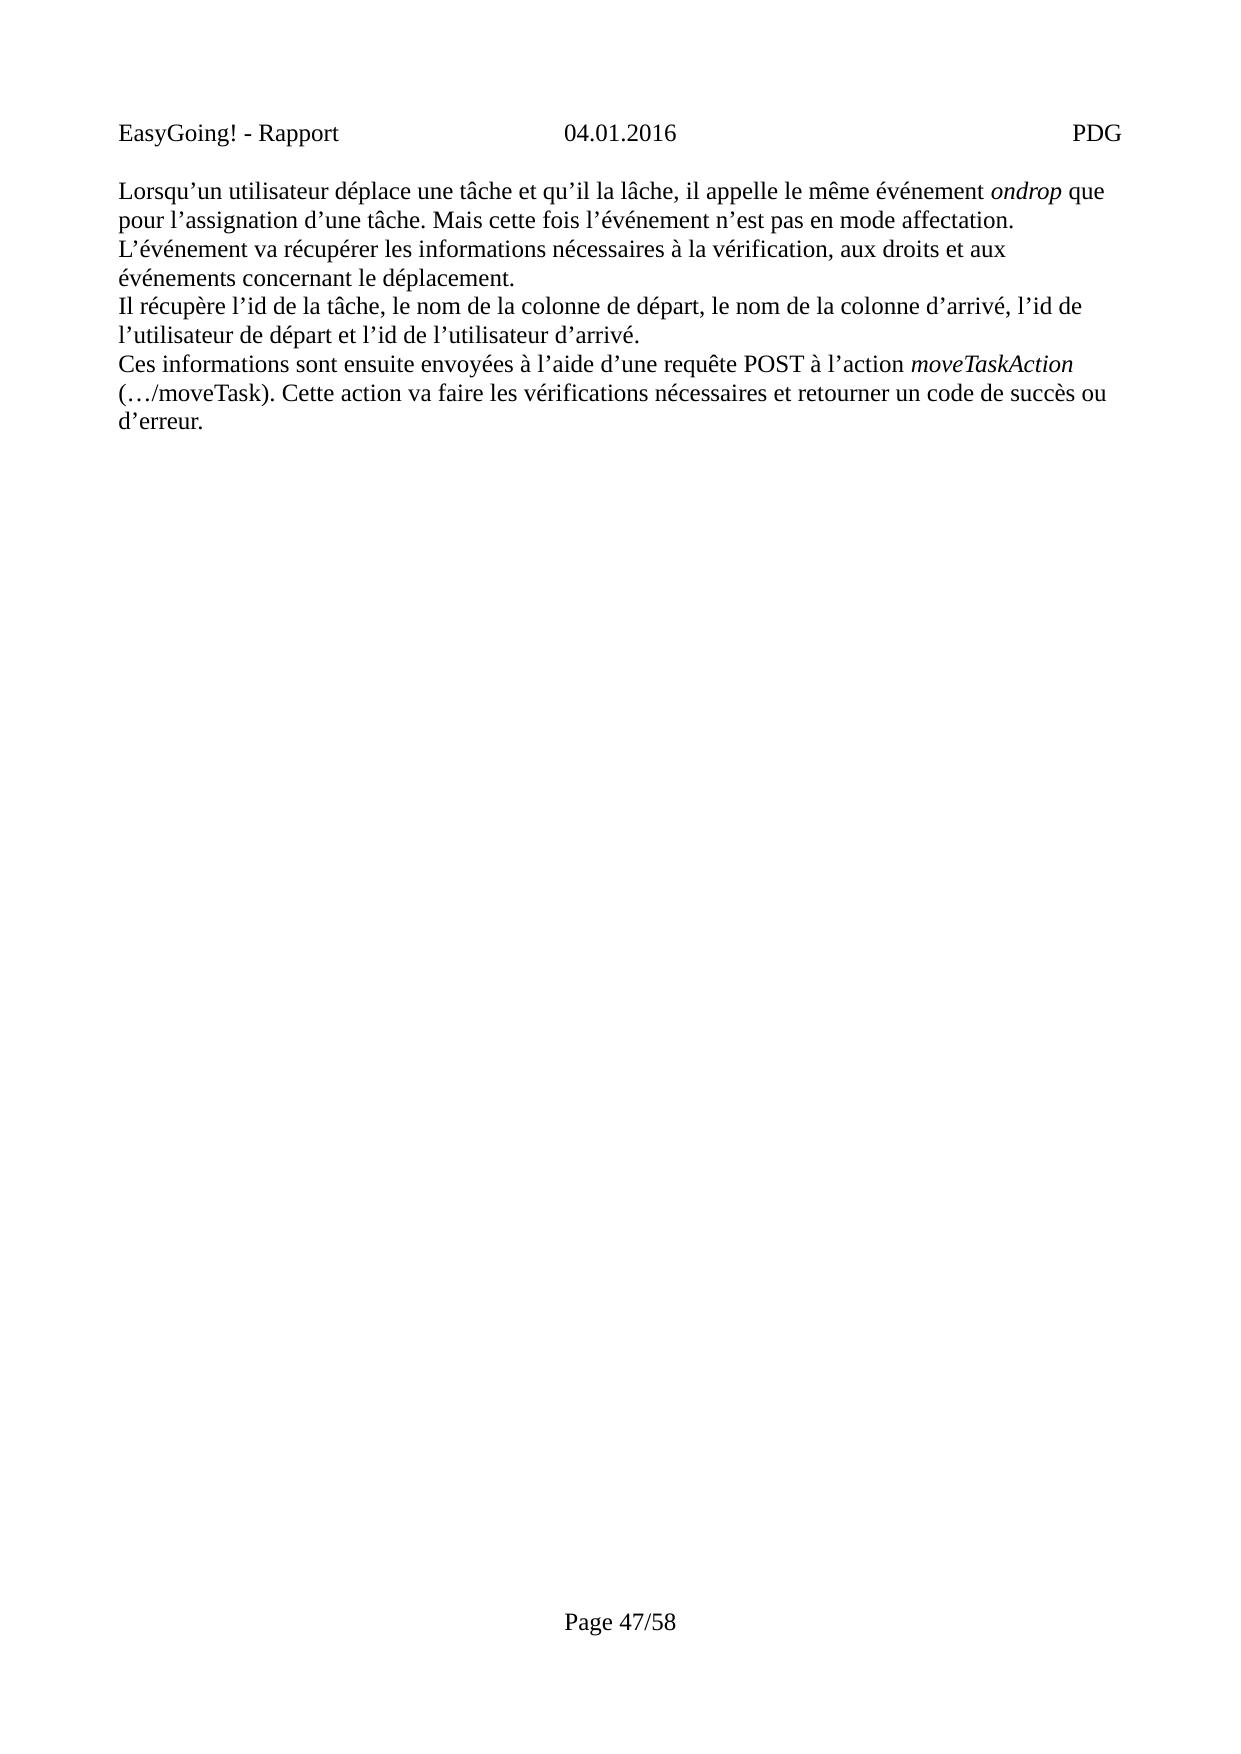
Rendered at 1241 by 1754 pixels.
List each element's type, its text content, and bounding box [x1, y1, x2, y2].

text L’événement va récupérer les informations nécessaires à la vérification, aux droits et aux événements concernant le déplacement. [118, 234, 1122, 291]
text Lorsqu’un utilisateur déplace une tâche et qu’il la lâche, il appelle le même événement ondrop que pour l’assignation d’une tâche. Mais cette fois l’événement n’est pas en mode affectation. [118, 176, 1122, 234]
text Il récupère l’id de la tâche, le nom de la colonne de départ, le nom de la colonne d’arrivé, l’id de l’utilisateur de départ et l’id de l’utilisateur d’arrivé. [118, 291, 1122, 349]
text Ces informations sont ensuite envoyées à l’aide d’une requête POST à l’action moveTaskAction (…/moveTask). Cette action va faire les vérifications nécessaires et retourner un code de succès ou d’erreur. [118, 349, 1122, 435]
